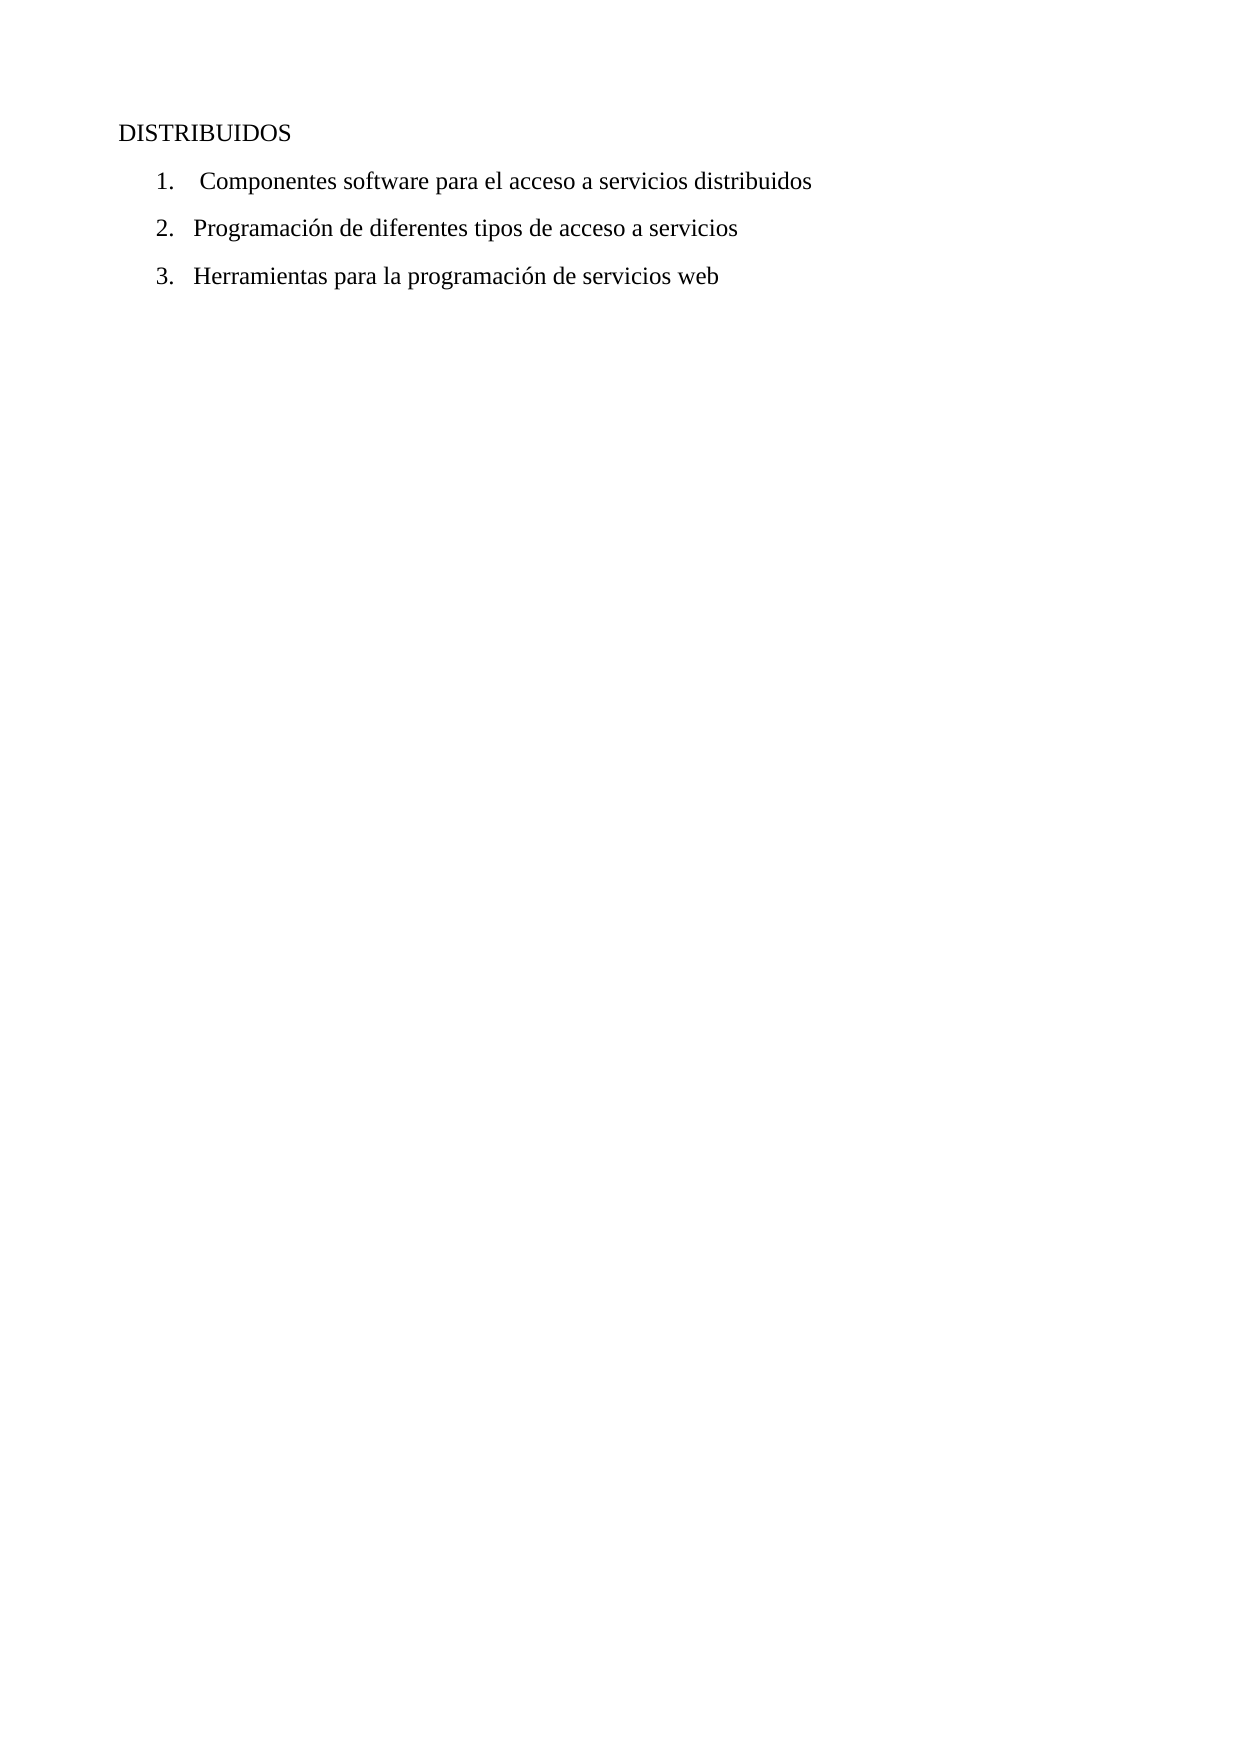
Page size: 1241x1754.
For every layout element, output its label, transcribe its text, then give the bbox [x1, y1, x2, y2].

list Herramientas para la programación de servicios web [156, 261, 1122, 290]
list Programación de diferentes tipos de acceso a servicios [156, 213, 1122, 242]
list Componentes software para el acceso a servicios distribuidos [156, 166, 1122, 194]
text DISTRIBUIDOS [118, 118, 1122, 147]
